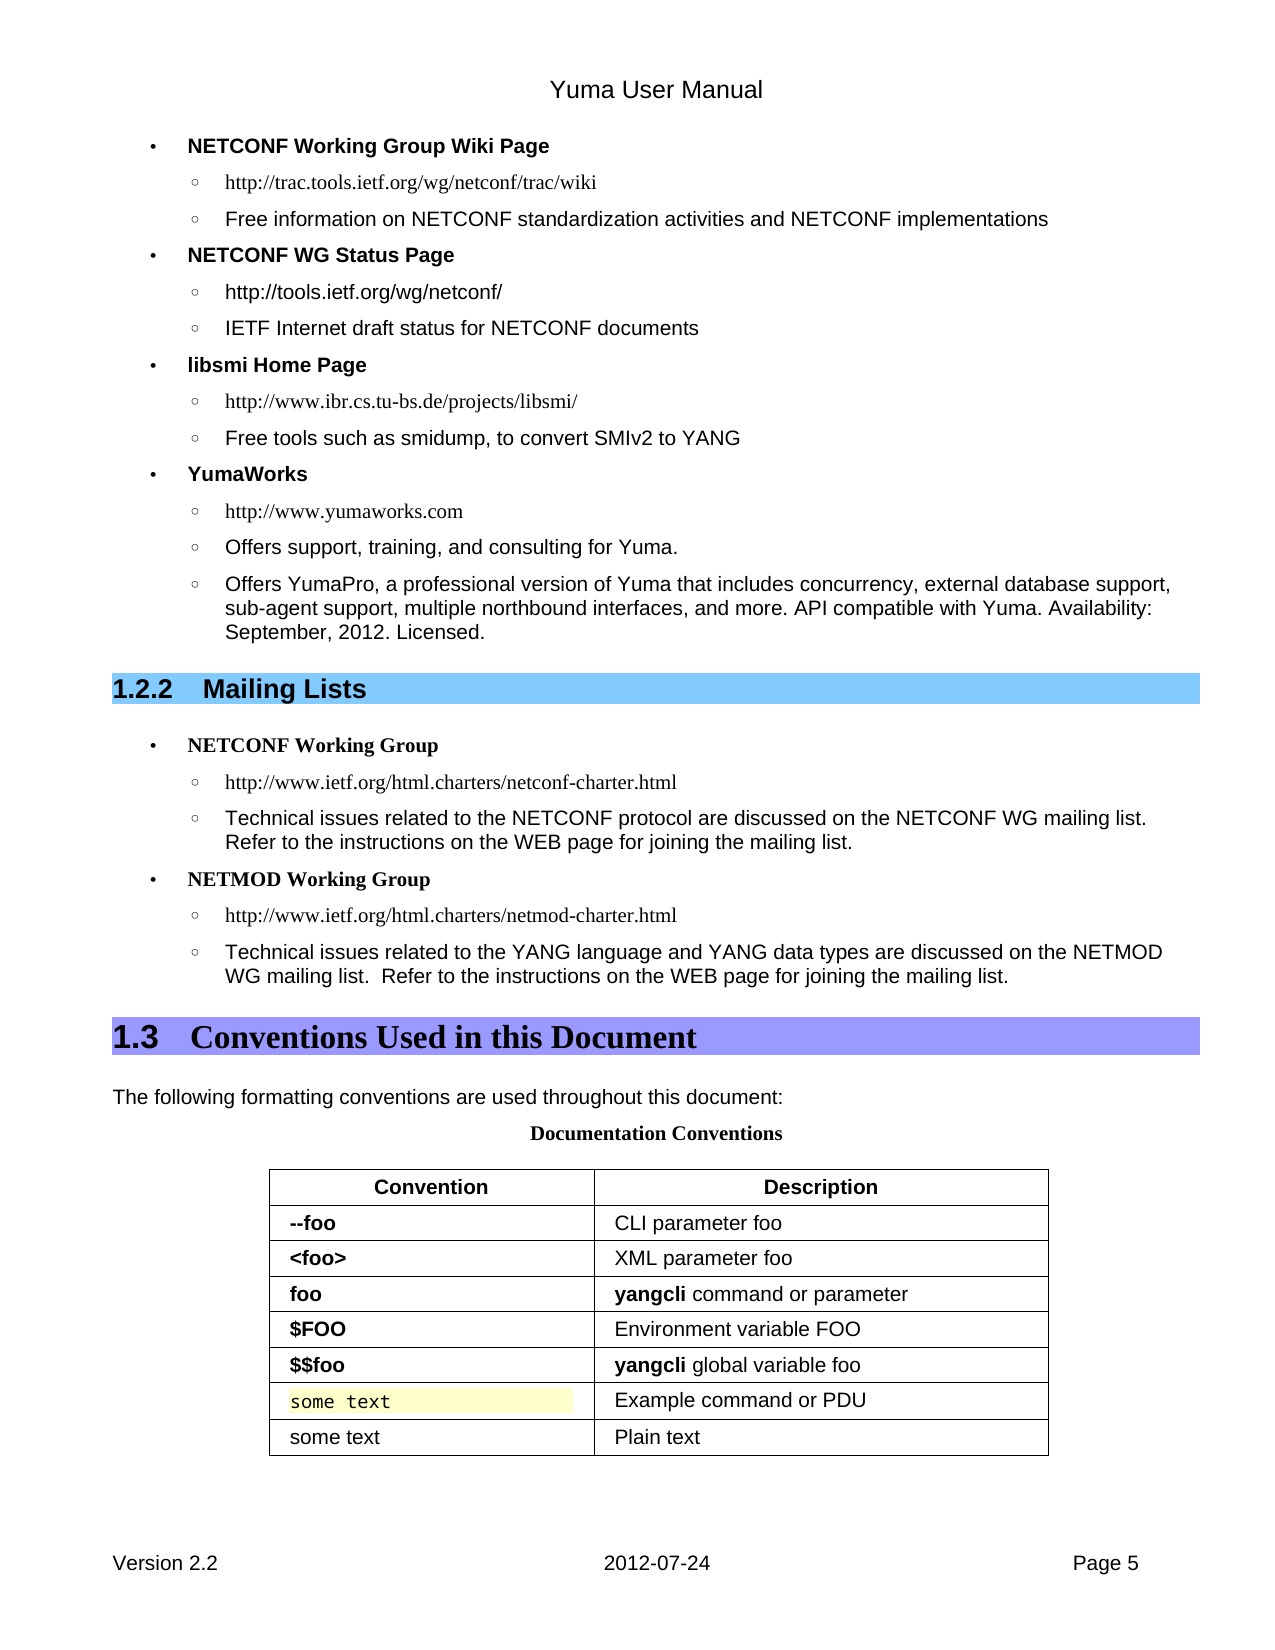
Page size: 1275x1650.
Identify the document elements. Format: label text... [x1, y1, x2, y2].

table_cell CLI parameter foo [595, 1206, 1048, 1240]
list Offers YumaPro, a professional version of Yuma that includes concurrency, external database support, sub-agent support, multiple northbound interfaces, and more. API compatible with Yuma. Availability: September, 2012. Licensed. [187, 572, 1200, 643]
table_cell yangcli command or parameter [595, 1277, 1048, 1311]
subtitle Documentation Conventions [127, 1121, 1185, 1145]
list IETF Internet draft status for NETCONF documents [187, 316, 1200, 340]
list Free tools such as smidump, to convert SMIv2 to YANG [187, 426, 1200, 449]
list Technical issues related to the NETCONF protocol are discussed on the NETCONF WG mailing list. Refer to the instructions on the WEB page for joining the mailing list. [187, 806, 1200, 854]
table_cell <foo> [270, 1241, 594, 1276]
list Offers support, training, and consulting for Yuma. [187, 535, 1200, 559]
table_header Description [595, 1170, 1048, 1204]
list NETCONF WG Status Page [150, 243, 1200, 267]
list http://www.ibr.cs.tu-bs.de/projects/libsmi/ [187, 389, 1200, 413]
table_header Convention [270, 1170, 594, 1204]
list Free information on NETCONF standardization activities and NETCONF implementations [187, 207, 1200, 231]
table_cell some text [270, 1383, 594, 1419]
list Technical issues related to the YANG language and YANG data types are discussed on the NETMOD WG mailing list. Refer to the instructions on the WEB page for joining the mailing list. [187, 940, 1200, 988]
list http://trac.tools.ietf.org/wg/netconf/trac/wiki [187, 170, 1200, 194]
list http://www.yumaworks.com [187, 498, 1200, 523]
table_cell $FOO [270, 1312, 594, 1347]
list http://www.ietf.org/html.charters/netmod-charter.html [187, 903, 1200, 927]
subtitle Mailing Lists [112, 673, 1200, 704]
table_cell XML parameter foo [595, 1241, 1048, 1276]
table_cell yangcli global variable foo [595, 1348, 1048, 1382]
list NETCONF Working Group Wiki Page [150, 134, 1200, 158]
table_cell some text [270, 1420, 594, 1455]
subtitle Conventions Used in this Document [112, 1017, 1200, 1055]
table_cell Plain text [595, 1420, 1048, 1455]
list http://www.ietf.org/html.charters/netconf-charter.html [187, 769, 1200, 794]
list NETMOD Working Group [150, 867, 1200, 891]
table_cell --foo [270, 1206, 594, 1240]
table_cell Example command or PDU [595, 1383, 1048, 1419]
text The following formatting conventions are used throughout this document: [112, 1084, 1200, 1108]
table_cell $$foo [270, 1348, 594, 1382]
list NETCONF Working Group [150, 733, 1200, 757]
list YumaWorks [150, 462, 1200, 486]
table_cell Environment variable FOO [595, 1312, 1048, 1347]
table_cell foo [270, 1277, 594, 1311]
list libsmi Home Page [150, 353, 1200, 377]
list http://tools.ietf.org/wg/netconf/ [187, 280, 1200, 304]
